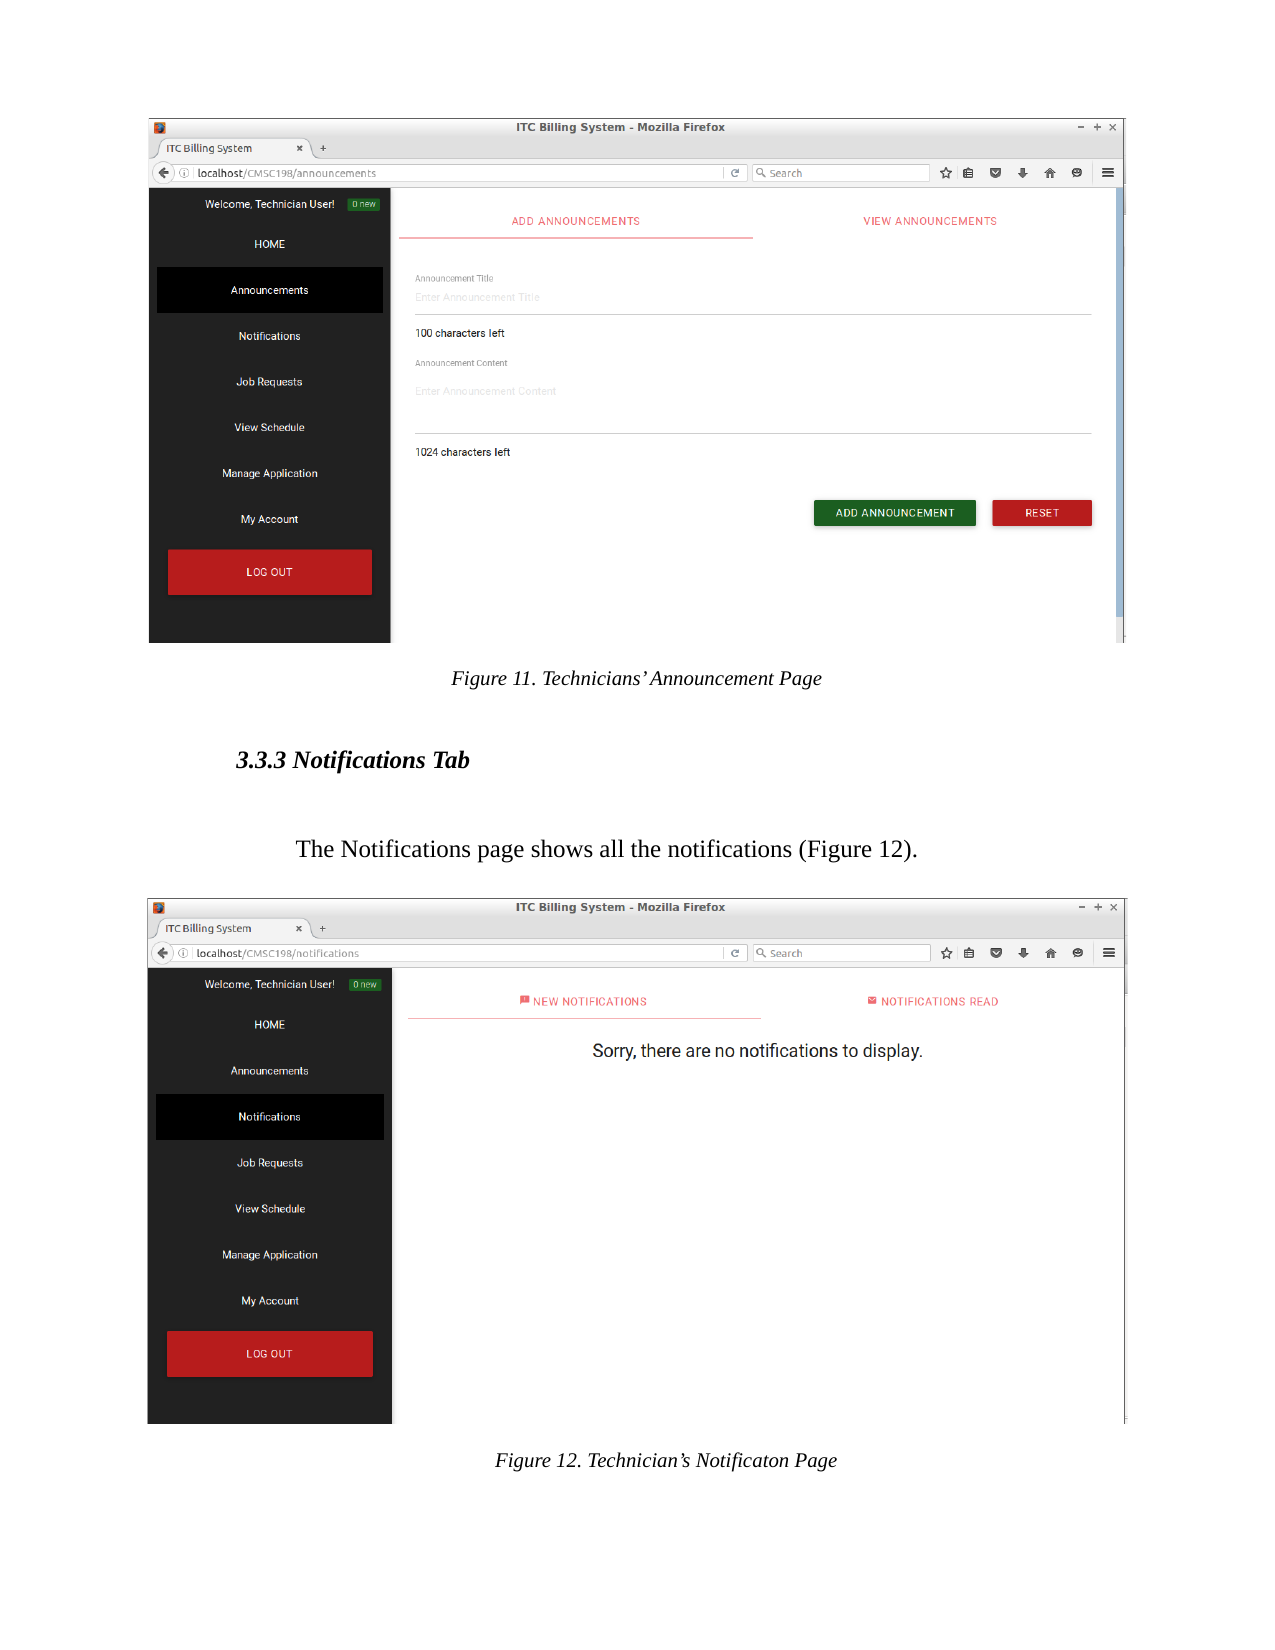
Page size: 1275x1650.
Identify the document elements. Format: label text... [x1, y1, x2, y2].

subtitle 3.3.3 Notifications Tab [236, 746, 1157, 774]
picture [148, 118, 1127, 643]
picture [147, 898, 1128, 1424]
text The Notifications page shows all the notifications (Figure 12). [236, 834, 1157, 863]
text Figure 11. Technicians’ Announcement Page [118, 118, 1157, 690]
text Figure 12. Technician’s Notificaton Page [118, 923, 1157, 1472]
